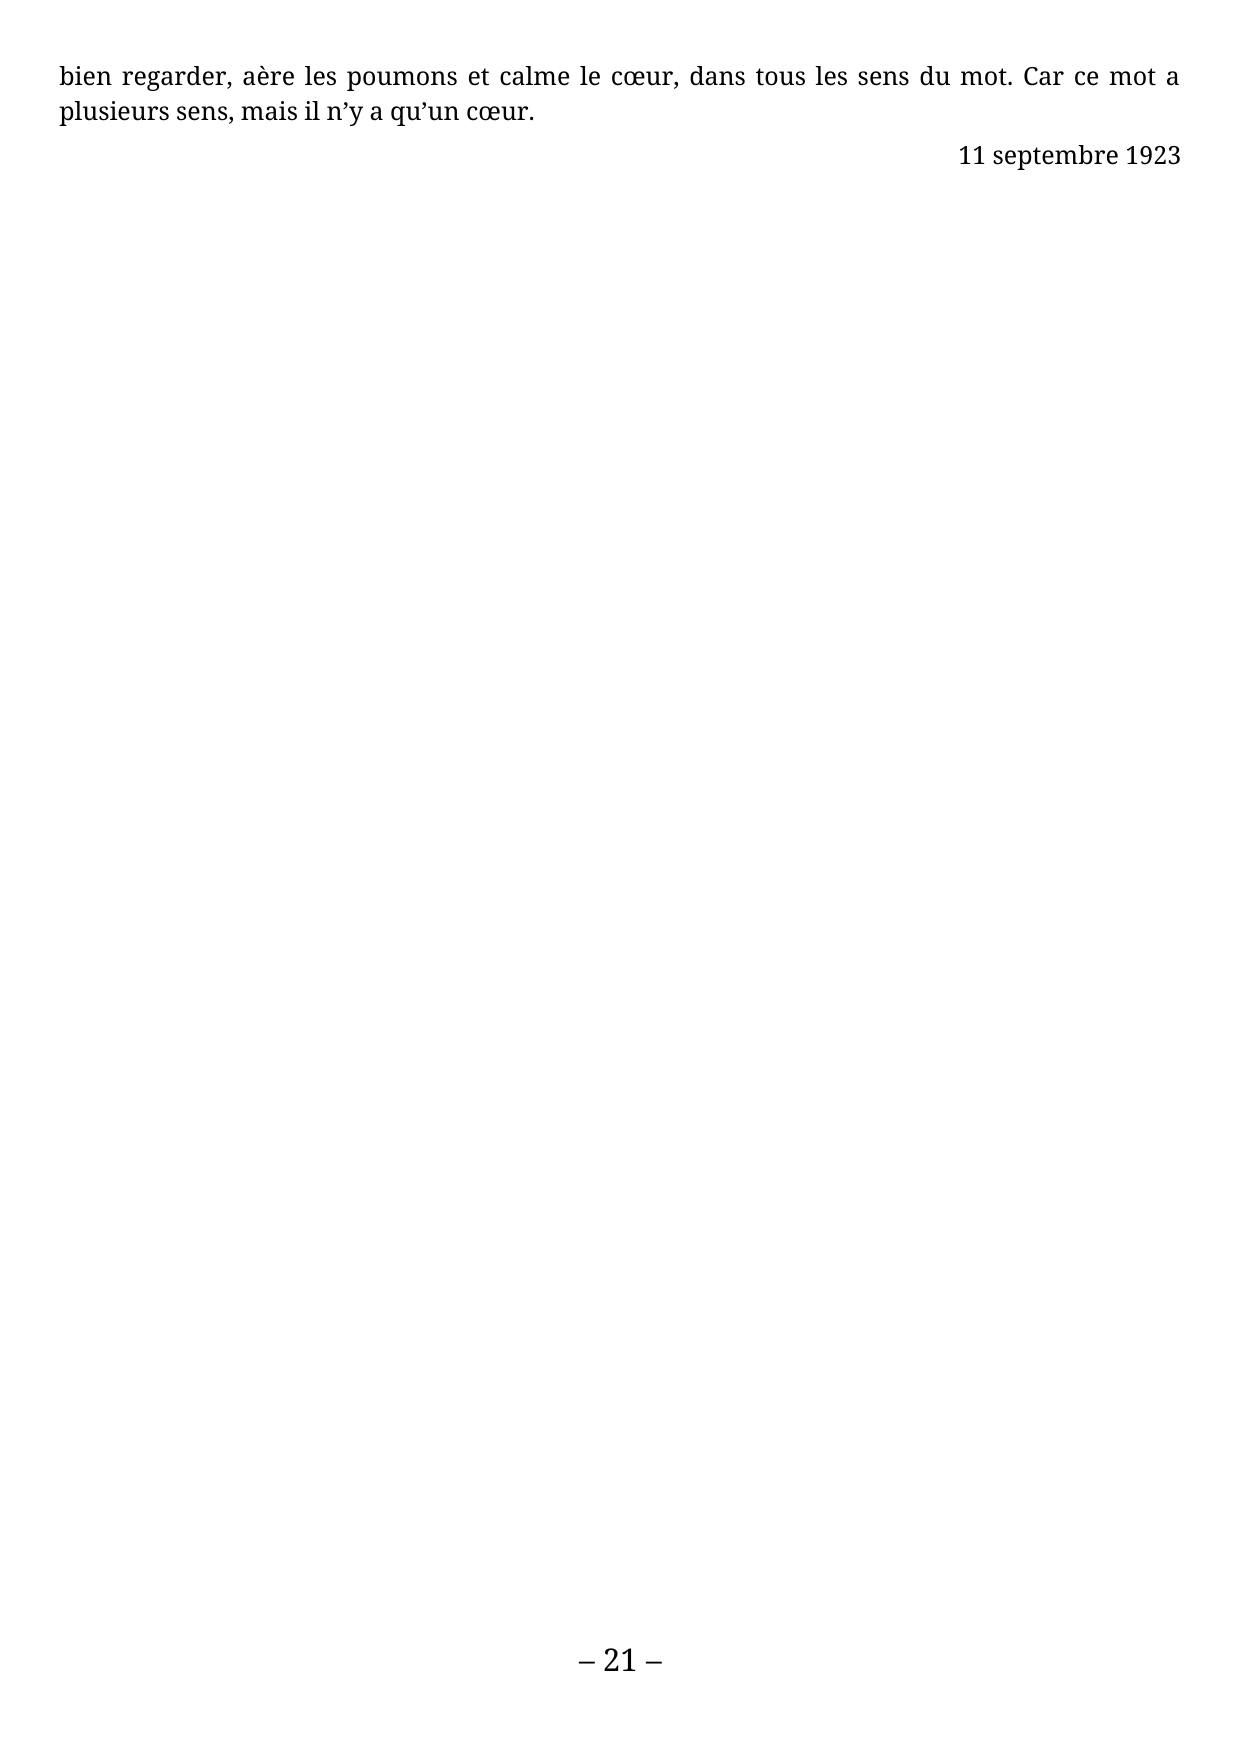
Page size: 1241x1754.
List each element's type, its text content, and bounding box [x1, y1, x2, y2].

text bien regarder, aère les poumons et calme le cœur, dans tous les sens du mot. Car ce mot a plusieurs sens, mais il n’y a qu’un cœur. [59, 59, 1181, 127]
text 11 septembre 1923 [59, 138, 1181, 172]
